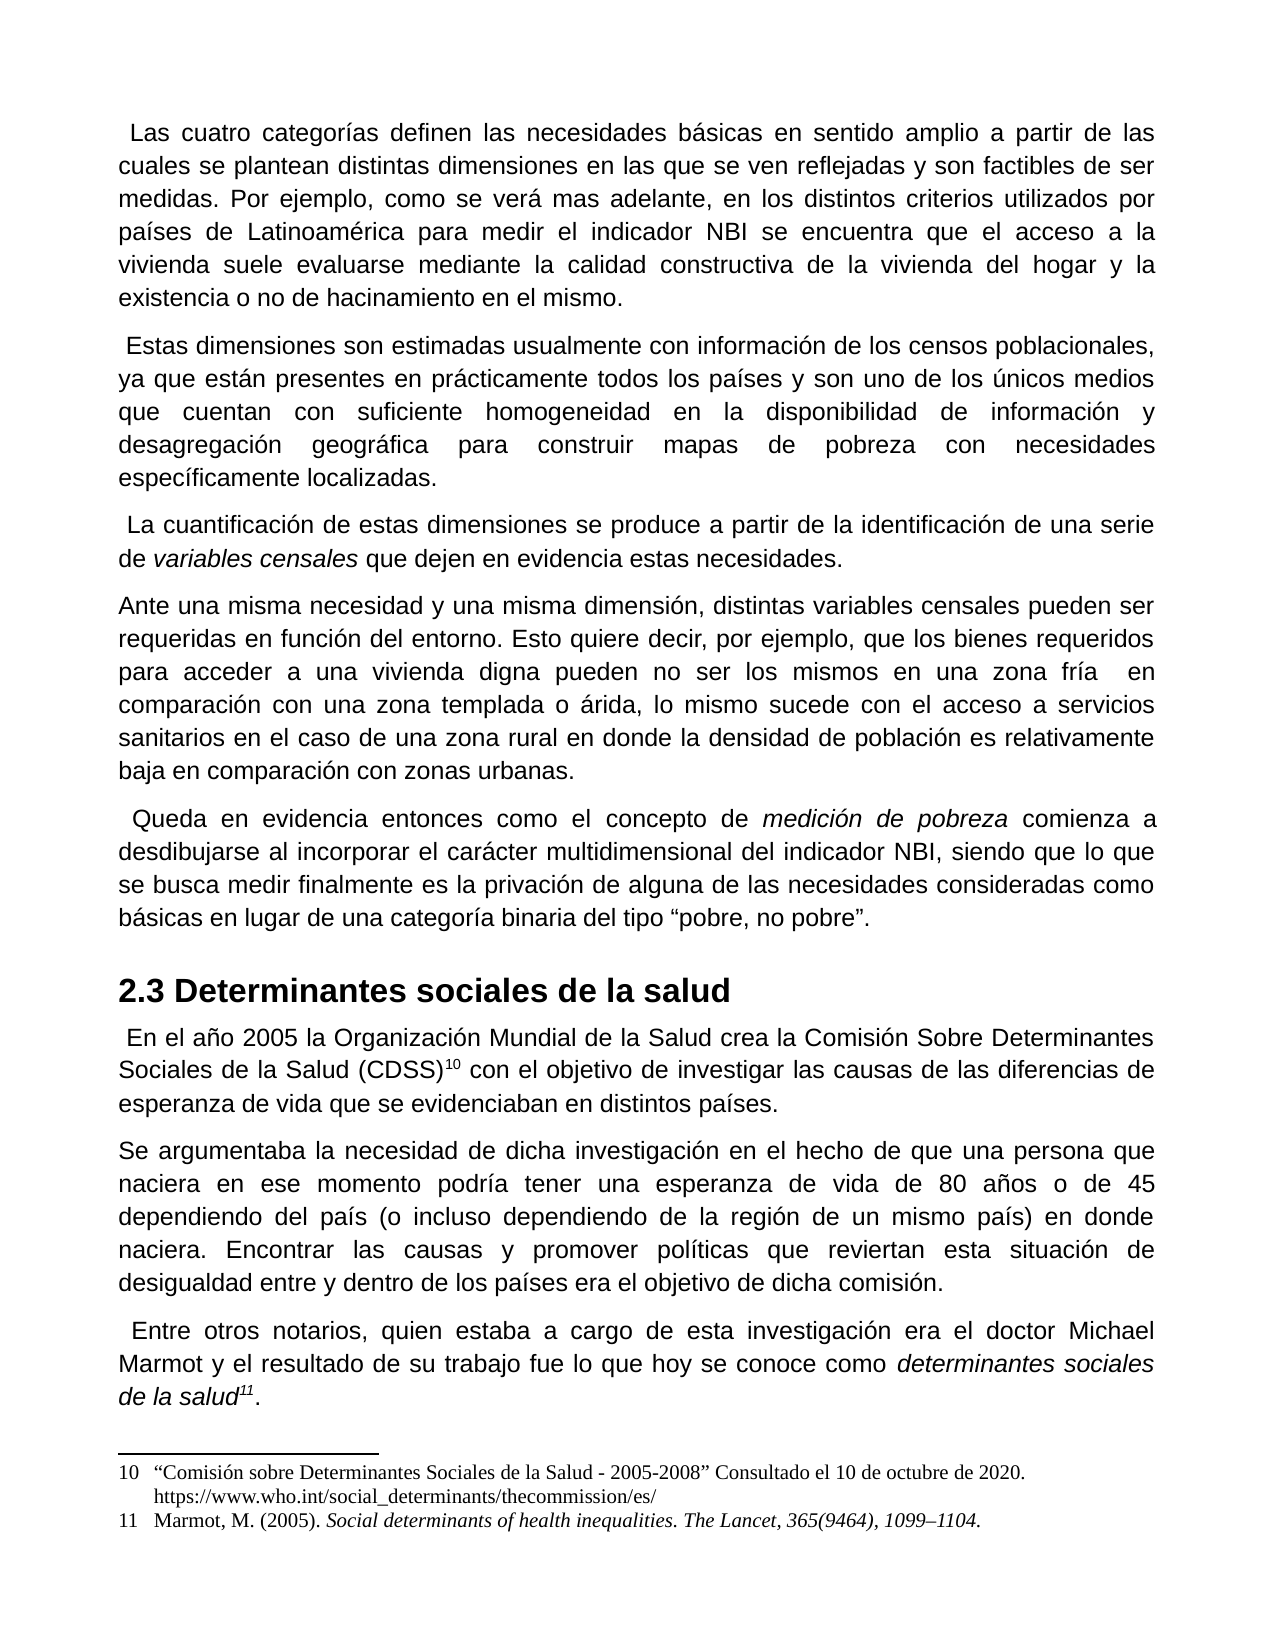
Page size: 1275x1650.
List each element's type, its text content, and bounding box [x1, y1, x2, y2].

text Las cuatro categorías definen las necesidades básicas en sentido amplio a partir de las cuales se plantean distintas dimensiones en las que se ven reflejadas y son factibles de ser medidas. Por ejemplo, como se verá mas adelante, en los distintos criterios utilizados por países de Latinoamérica para medir el indicador NBI se encuentra que el acceso a la vivienda suele evaluarse mediante la calidad constructiva de la vivienda del hogar y la existencia o no de hacinamiento en el mismo. [118, 118, 1157, 312]
text Estas dimensiones son estimadas usualmente con información de los censos poblacionales, ya que están presentes en prácticamente todos los países y son uno de los únicos medios que cuentan con suficiente homogeneidad en la disponibilidad de información y desagregación geográfica para construir mapas de pobreza con necesidades específicamente localizadas. [118, 331, 1157, 492]
text Entre otros notarios, quien estaba a cargo de esta investigación era el doctor Michael Marmot y el resultado de su trabajo fue lo que hoy se conoce como determinantes sociales de la salud. [118, 1316, 1157, 1411]
text Ante una misma necesidad y una misma dimensión, distintas variables censales pueden ser requeridas en función del entorno. Esto quiere decir, por ejemplo, que los bienes requeridos para acceder a una vivienda digna pueden no ser los mismos en una zona fría en comparación con una zona templada o árida, lo mismo sucede con el acceso a servicios sanitarios en el caso de una zona rural en donde la densidad de población es relativamente baja en comparación con zonas urbanas. [118, 591, 1157, 785]
text La cuantificación de estas dimensiones se produce a partir de la identificación de una serie de variables censales que dejen en evidencia estas necesidades. [118, 511, 1157, 572]
text “Comisión sobre Determinantes Sociales de la Salud - 2005-2008” Consultado el 10 de octubre de 2020. https://www.who.int/social_determinants/thecommission/es/ [118, 1460, 1157, 1508]
text Se argumentaba la necesidad de dicha investigación en el hecho de que una persona que naciera en ese momento podría tener una esperanza de vida de 80 años o de 45 dependiendo del país (o incluso dependiendo de la región de un mismo país) en donde naciera. Encontrar las causas y promover políticas que reviertan esta situación de desigualdad entre y dentro de los países era el objetivo de dicha comisión. [118, 1136, 1157, 1297]
text Queda en evidencia entonces como el concepto de medición de pobreza comienza a desdibujarse al incorporar el carácter multidimensional del indicador NBI, siendo que lo que se busca medir finalmente es la privación de alguna de las necesidades consideradas como básicas en lugar de una categoría binaria del tipo “pobre, no pobre”. [118, 804, 1157, 932]
subtitle 2.3 Determinantes sociales de la salud [118, 971, 1157, 1010]
text Marmot, M. (2005). Social determinants of health inequalities. The Lancet, 365(9464), 1099–1104. [118, 1508, 1157, 1532]
text En el año 2005 la Organización Mundial de la Salud crea la Comisión Sobre Determinantes Sociales de la Salud (CDSS) con el objetivo de investigar las causas de las diferencias de esperanza de vida que se evidenciaban en distintos países. [118, 1022, 1157, 1117]
